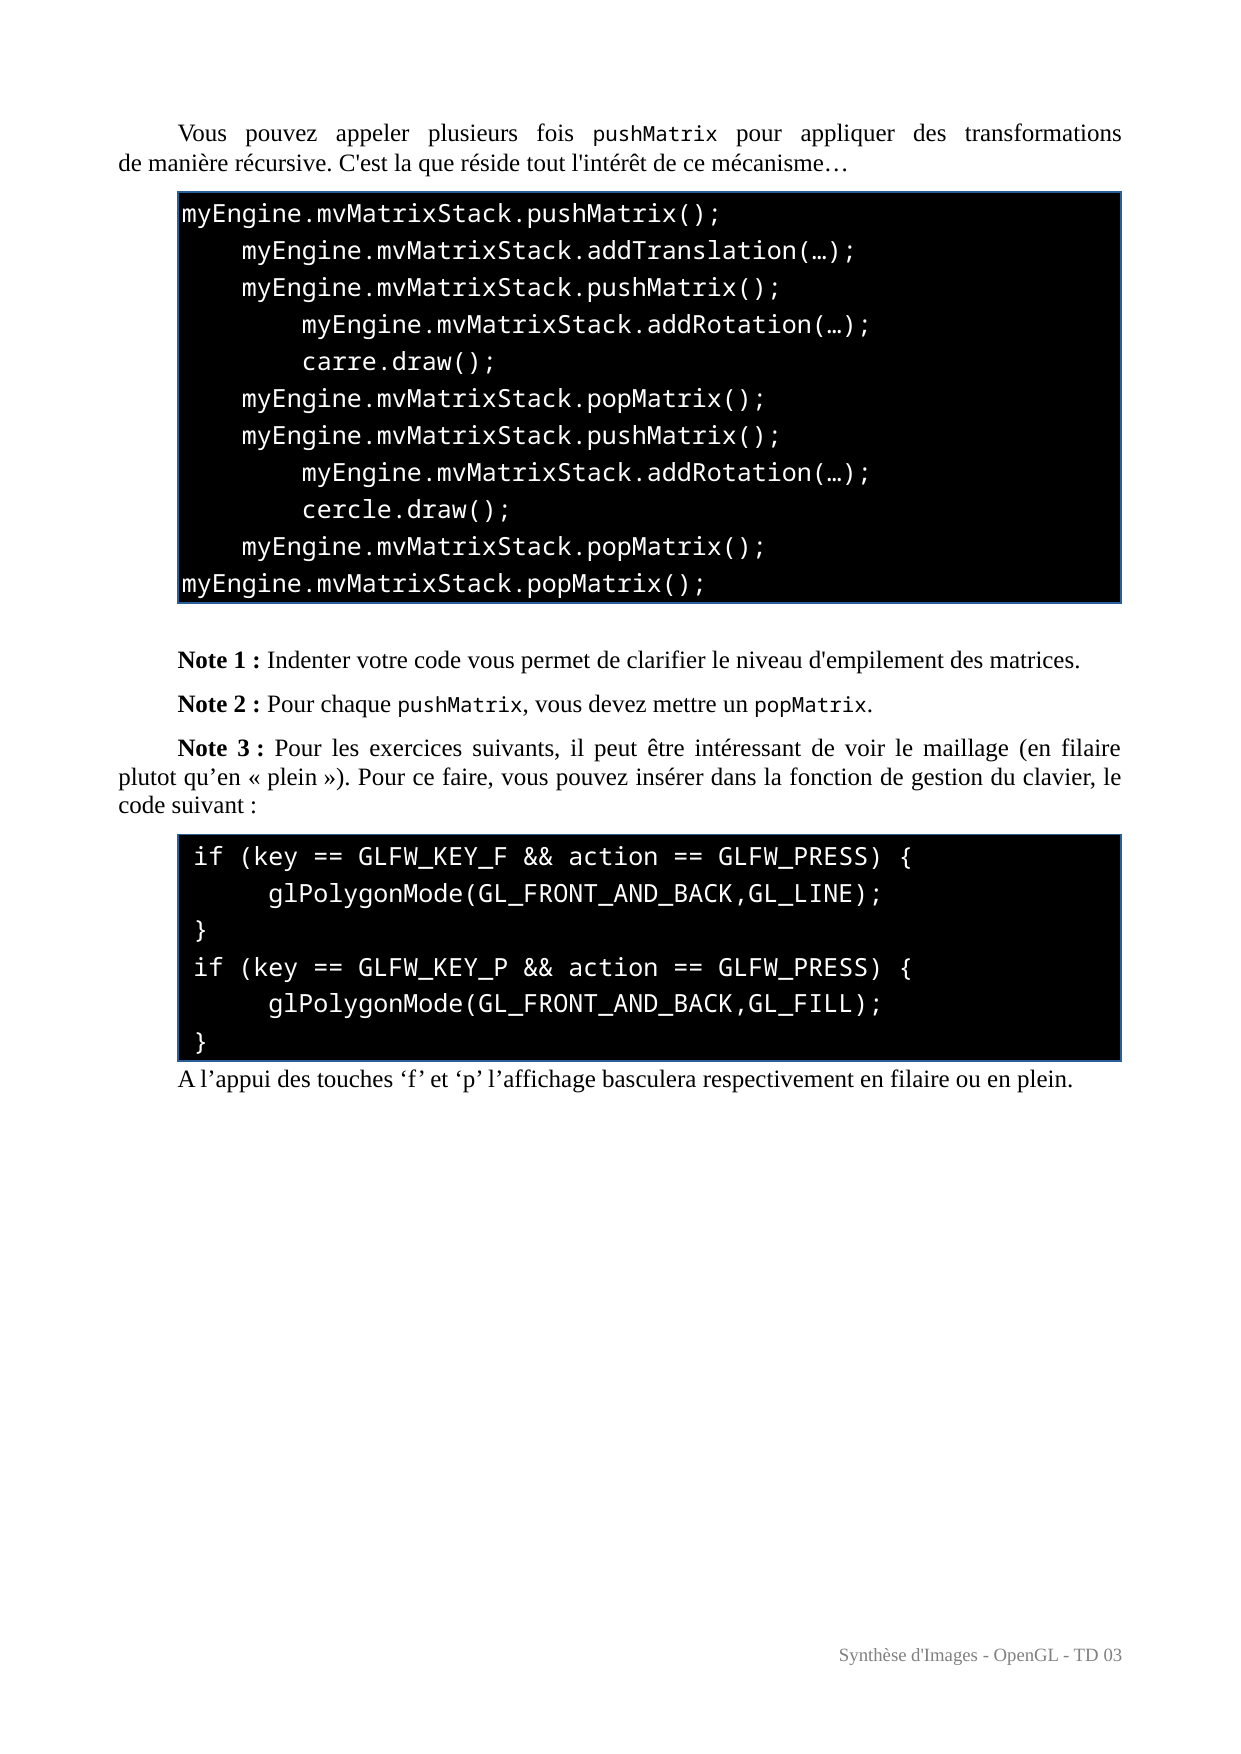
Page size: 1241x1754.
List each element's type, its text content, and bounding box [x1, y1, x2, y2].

text Note 1 : Indenter votre code vous permet de clarifier le niveau d'empilement des matrices. [118, 646, 1122, 674]
text glPolygonMode(GL_FRONT_AND_BACK,GL_LINE); [179, 871, 1120, 908]
text } [179, 1019, 1120, 1060]
text myEngine.mvMatrixStack.addTranslation(…); [179, 228, 1120, 265]
text myEngine.mvMatrixStack.popMatrix(); [179, 561, 1120, 602]
text glPolygonMode(GL_FRONT_AND_BACK,GL_FILL); [179, 982, 1120, 1019]
text Note 3 : Pour les exercices suivants, il peut être intéressant de voir le maillage (en filaire plutot qu’en « plein »). Pour ce faire, vous pouvez insérer dans la fonction de gestion du clavier, le code suivant : [118, 733, 1122, 819]
text myEngine.mvMatrixStack.popMatrix(); [179, 524, 1120, 561]
text myEngine.mvMatrixStack.popMatrix(); [179, 376, 1120, 413]
text Vous pouvez appeler plusieurs fois pushMatrix pour appliquer des transformations de manière récursive. C'est la que réside tout l'intérêt de ce mécanisme… [118, 118, 1122, 176]
text myEngine.mvMatrixStack.pushMatrix(); [179, 265, 1120, 302]
text A l’appui des touches ‘f’ et ‘p’ l’affichage basculera respectivement en filaire ou en plein. [118, 1064, 1122, 1093]
text myEngine.mvMatrixStack.addRotation(…); [179, 450, 1120, 487]
text myEngine.mvMatrixStack.addRotation(…); [179, 302, 1120, 339]
text if (key == GLFW_KEY_F && action == GLFW_PRESS) { [179, 835, 1120, 871]
text if (key == GLFW_KEY_P && action == GLFW_PRESS) { [179, 945, 1120, 982]
text } [179, 908, 1120, 945]
text carre.draw(); [179, 339, 1120, 376]
text myEngine.mvMatrixStack.pushMatrix(); [179, 413, 1120, 450]
text cercle.draw(); [179, 487, 1120, 524]
text Note 2 : Pour chaque pushMatrix, vous devez mettre un popMatrix. [118, 689, 1122, 718]
text myEngine.mvMatrixStack.pushMatrix(); [179, 193, 1120, 228]
